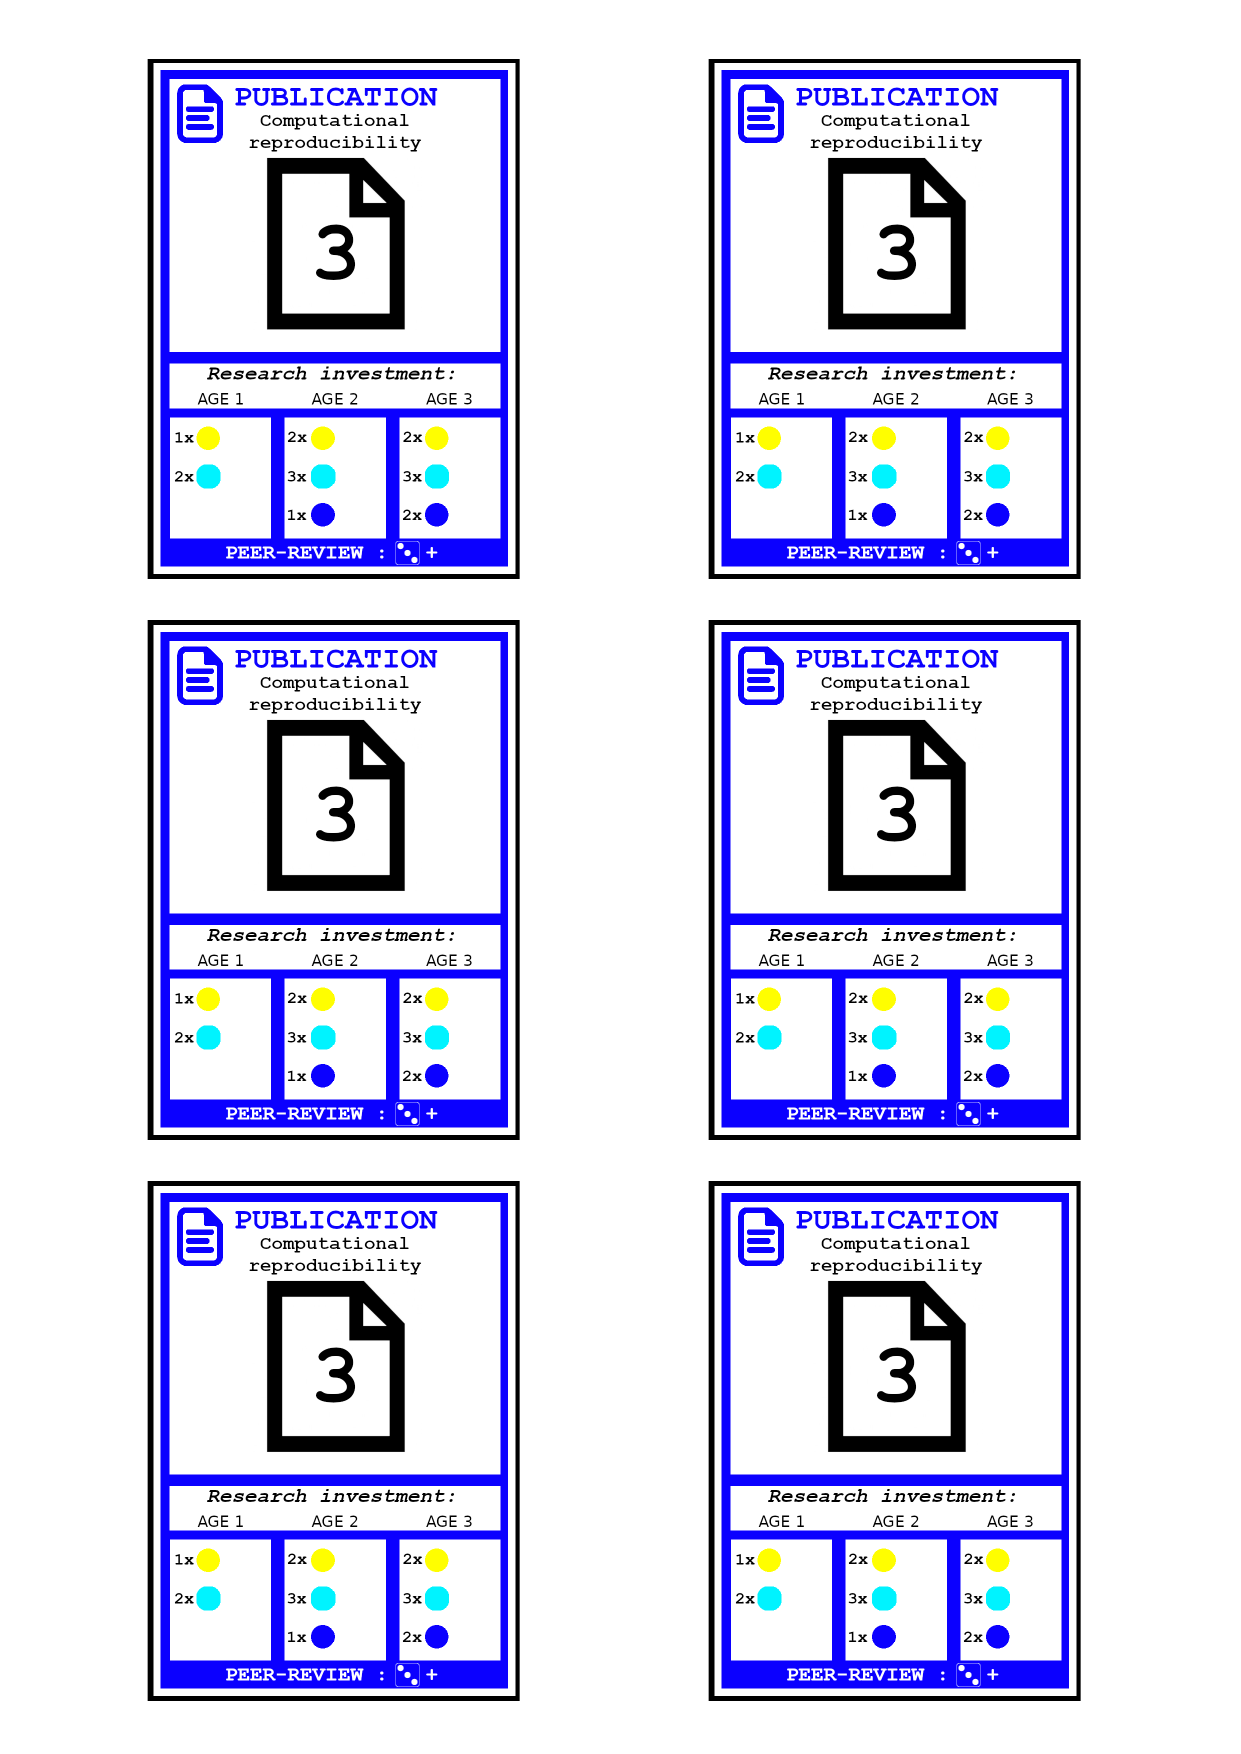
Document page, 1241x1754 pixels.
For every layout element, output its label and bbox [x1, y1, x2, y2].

picture [147, 59, 520, 579]
picture [708, 620, 1081, 1140]
picture [147, 1181, 520, 1701]
picture [708, 1181, 1081, 1701]
picture [708, 59, 1081, 579]
picture [147, 620, 520, 1140]
